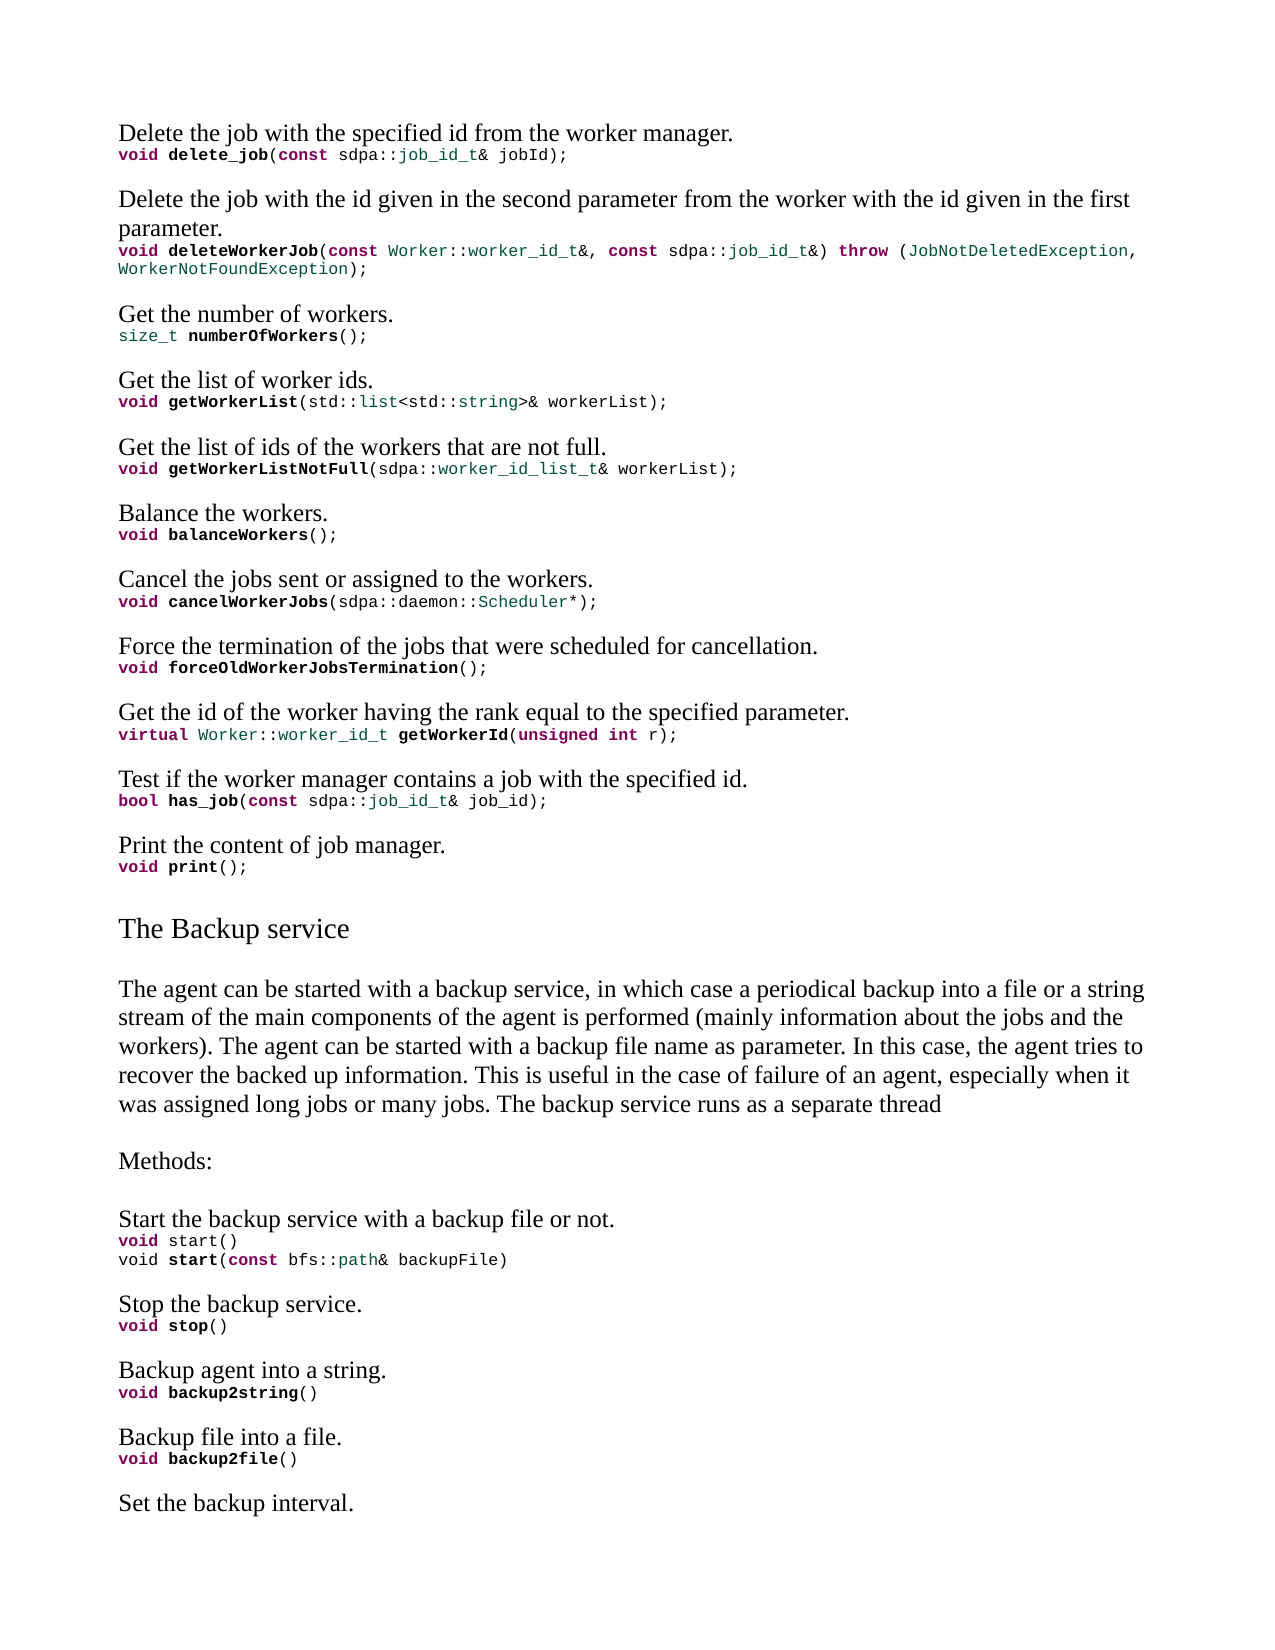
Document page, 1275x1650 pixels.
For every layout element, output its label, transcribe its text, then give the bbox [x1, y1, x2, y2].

text void cancelWorkerJobs(sdpa::daemon::Scheduler*); [118, 593, 1157, 612]
text void backup2string() [118, 1384, 1157, 1403]
text void getWorkerListNotFull(sdpa::worker_id_list_t& workerList); [118, 460, 1157, 479]
text Balance the workers. [118, 498, 1157, 527]
text Cancel the jobs sent or assigned to the workers. [118, 564, 1157, 593]
text Test if the worker manager contains a job with the specified id. [118, 764, 1157, 793]
text size_t numberOfWorkers(); [118, 327, 1157, 346]
text void delete_job(const sdpa::job_id_t& jobId); [118, 147, 1157, 166]
text void getWorkerList(std::list<std::string>& workerList); [118, 394, 1157, 413]
text Delete the job with the id given in the second parameter from the worker with the id given in the first parameter. [118, 184, 1157, 242]
text Backup file into a file. [118, 1422, 1157, 1451]
text void balanceWorkers(); [118, 527, 1157, 546]
text void forceOldWorkerJobsTermination(); [118, 660, 1157, 678]
text Delete the job with the specified id from the worker manager. [118, 118, 1157, 147]
text The agent can be started with a backup service, in which case a periodical backup into a file or a string stream of the main components of the agent is performed (mainly information about the jobs and the workers). The agent can be started with a backup file name as parameter. In this case, the agent tries to recover the backed up information. This is useful in the case of failure of an agent, especially when it was assigned long jobs or many jobs. The backup service runs as a separate thread [118, 974, 1157, 1117]
text Force the termination of the jobs that were scheduled for cancellation. [118, 631, 1157, 660]
text void deleteWorkerJob(const Worker::worker_id_t&, const sdpa::job_id_t&) throw (JobNotDeletedException, WorkerNotFoundException); [118, 242, 1157, 280]
text Get the number of workers. [118, 299, 1157, 327]
text Stop the backup service. [118, 1289, 1157, 1318]
text void start() [118, 1232, 1157, 1251]
text virtual Worker::worker_id_t getWorkerId(unsigned int r); [118, 726, 1157, 745]
text Start the backup service with a backup file or not. [118, 1204, 1157, 1232]
text Get the list of worker ids. [118, 365, 1157, 394]
text Methods: [118, 1146, 1157, 1175]
text The Backup service [118, 911, 1157, 945]
text Print the content of job manager. [118, 830, 1157, 859]
text Set the backup interval. [118, 1488, 1157, 1517]
text Backup agent into a string. [118, 1356, 1157, 1384]
text void print(); [118, 859, 1157, 878]
text Get the id of the worker having the rank equal to the specified parameter. [118, 697, 1157, 726]
text void stop() [118, 1318, 1157, 1337]
text void backup2file() [118, 1451, 1157, 1469]
text void start(const bfs::path& backupFile) [118, 1251, 1157, 1270]
text Get the list of ids of the workers that are not full. [118, 432, 1157, 460]
text bool has_job(const sdpa::job_id_t& job_id); [118, 793, 1157, 811]
